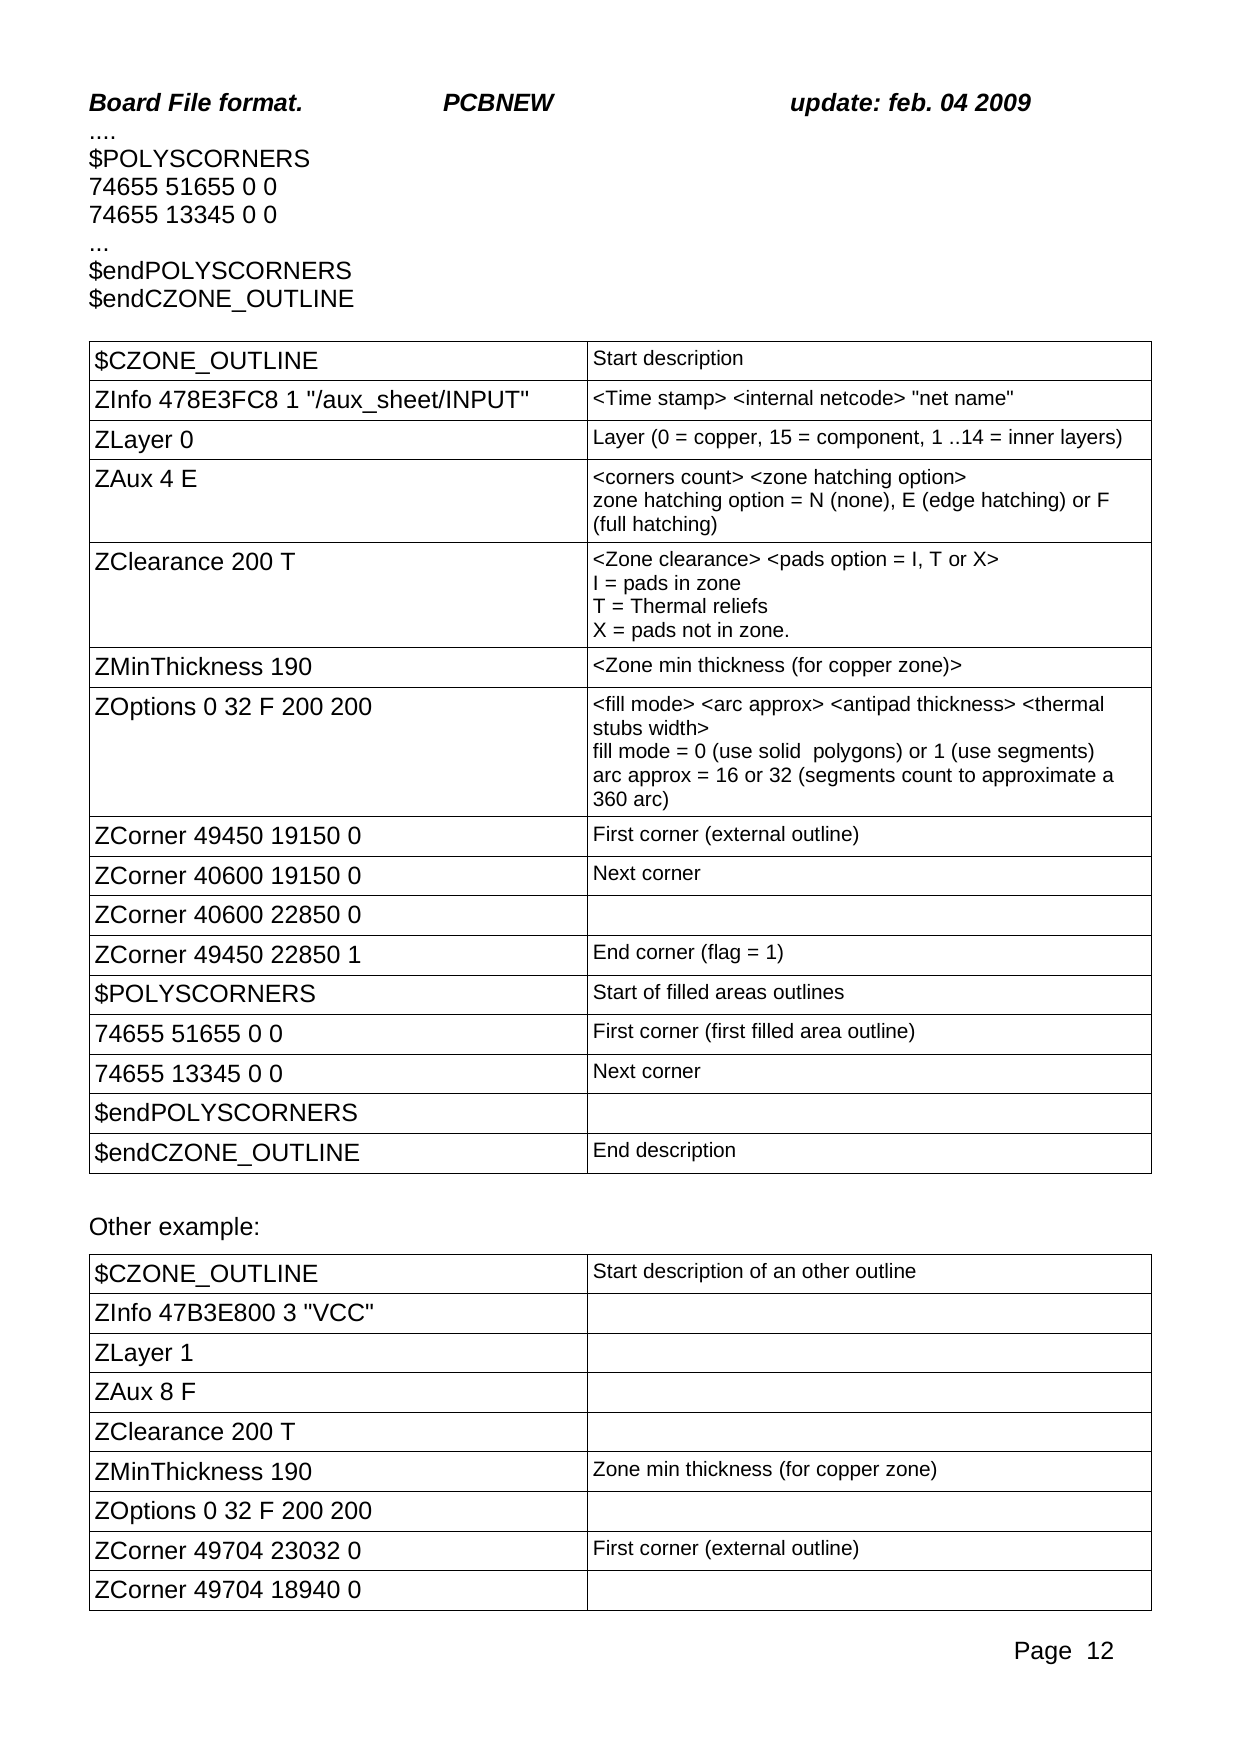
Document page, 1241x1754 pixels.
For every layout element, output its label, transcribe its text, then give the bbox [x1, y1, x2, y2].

table_cell <Zone clearance> <pads option = I, T or X> I = pads in zone T = Thermal reliefs X = pads not in zone. [588, 543, 1151, 647]
table_cell [588, 1373, 1151, 1412]
table_cell [588, 1094, 1151, 1133]
table_cell End description [588, 1134, 1151, 1173]
table_cell ZCorner 49704 18940 0 [90, 1571, 587, 1610]
table_cell ZAux 4 E [90, 460, 587, 542]
table_cell Next corner [588, 1055, 1151, 1093]
table_header Start description of an other outline [588, 1255, 1151, 1293]
table_cell ZMinThickness 190 [90, 648, 587, 687]
table_cell Zone min thickness (for copper zone) [588, 1452, 1151, 1491]
table_cell ZInfo 478E3FC8 1 "/aux_sheet/INPUT" [90, 381, 587, 420]
text $POLYSCORNERS [88, 144, 1152, 173]
table_cell $POLYSCORNERS [90, 976, 587, 1014]
table_cell [588, 1334, 1151, 1372]
table_cell End corner (flag = 1) [588, 936, 1151, 975]
table_cell ZCorner 40600 22850 0 [90, 896, 587, 935]
table_cell ZClearance 200 T [90, 1413, 587, 1451]
table_cell [588, 1413, 1151, 1451]
table_cell Next corner [588, 857, 1151, 895]
table_cell [588, 1571, 1151, 1610]
table_cell ZCorner 49450 19150 0 [90, 817, 587, 856]
table_cell First corner (first filled area outline) [588, 1015, 1151, 1054]
table_cell <corners count> <zone hatching option> zone hatching option = N (none), E (edge hatching) or F (full hatching) [588, 460, 1151, 542]
table_cell ZOptions 0 32 F 200 200 [90, 688, 587, 816]
table_cell ZInfo 47B3E800 3 "VCC" [90, 1294, 587, 1333]
table_cell ZOptions 0 32 F 200 200 [90, 1492, 587, 1531]
text Other example: [88, 1213, 1152, 1241]
table_cell <fill mode> <arc approx> <antipad thickness> <thermal stubs width> fill mode = 0 (use solid polygons) or 1 (use segments) arc approx = 16 or 32 (segments count to approximate a 360 arc) [588, 688, 1151, 816]
table_cell ZLayer 0 [90, 421, 587, 459]
table_cell $endCZONE_OUTLINE [90, 1134, 587, 1173]
table_cell 74655 13345 0 0 [90, 1055, 587, 1093]
text .... [88, 117, 1152, 144]
table_cell [588, 896, 1151, 935]
table_cell Layer (0 = copper, 15 = component, 1 ..14 = inner layers) [588, 421, 1151, 459]
table_cell ZCorner 49450 22850 1 [90, 936, 587, 975]
text $endCZONE_OUTLINE [88, 285, 1152, 313]
table_cell $endPOLYSCORNERS [90, 1094, 587, 1133]
table_cell <Time stamp> <internal netcode> "net name" [588, 381, 1151, 420]
text $endPOLYSCORNERS [88, 257, 1152, 285]
table_cell ZCorner 40600 19150 0 [90, 857, 587, 895]
text 74655 13345 0 0 [88, 201, 1152, 229]
table_cell ZCorner 49704 23032 0 [90, 1532, 587, 1570]
table_cell First corner (external outline) [588, 1532, 1151, 1570]
table_cell <Zone min thickness (for copper zone)> [588, 648, 1151, 687]
table_cell ZAux 8 F [90, 1373, 587, 1412]
table_cell First corner (external outline) [588, 817, 1151, 856]
table_header Start description [588, 342, 1151, 380]
table_cell Start of filled areas outlines [588, 976, 1151, 1014]
table_cell ZMinThickness 190 [90, 1452, 587, 1491]
table_cell ZClearance 200 T [90, 543, 587, 647]
table_header $CZONE_OUTLINE [90, 342, 587, 380]
table_cell ZLayer 1 [90, 1334, 587, 1372]
text 74655 51655 0 0 [88, 173, 1152, 201]
table_cell [588, 1492, 1151, 1531]
table_header $CZONE_OUTLINE [90, 1255, 587, 1293]
text ... [88, 229, 1152, 257]
table_cell 74655 51655 0 0 [90, 1015, 587, 1054]
table_cell [588, 1294, 1151, 1333]
